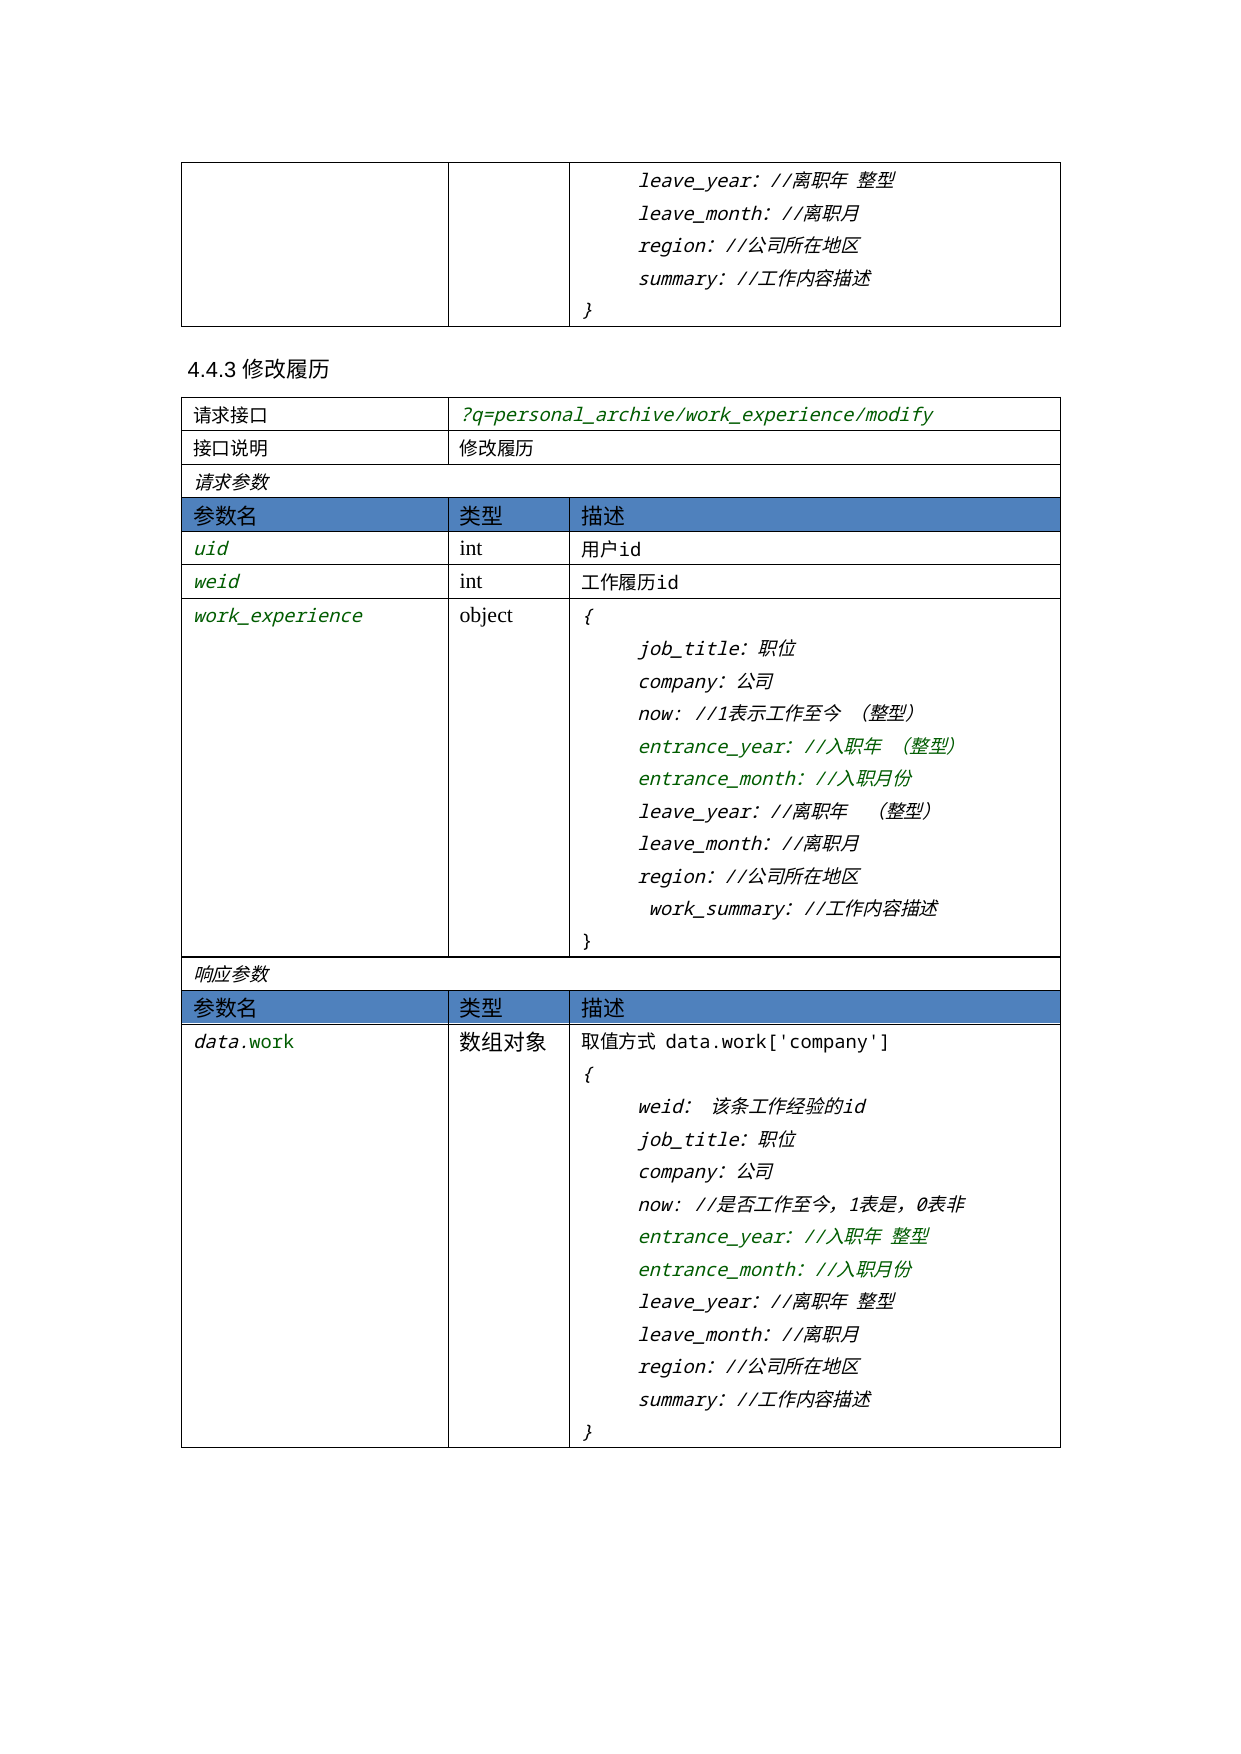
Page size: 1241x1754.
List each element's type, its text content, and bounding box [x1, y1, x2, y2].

table_cell 请求参数 [182, 465, 1060, 497]
table_cell 参数名 [182, 991, 448, 1023]
table_cell { job_title：职位 company：公司 now: //1表示工作至今 （整型） entrance_year：//入职年 （整型） entrance_month：//入职月份 leave_year：//离职年 （整型） leave_month：//离职月 region：//公司所在地区 work_summary：//工作内容描述 } [570, 599, 1060, 956]
table_cell 描述 [570, 498, 1060, 531]
table_cell leave_year：//离职年 整型 leave_month：//离职月 region：//公司所在地区 summary：//工作内容描述 } [570, 163, 1060, 326]
table_cell 响应参数 [182, 958, 1060, 990]
table_cell 类型 [449, 498, 569, 531]
table_cell data.work [182, 1025, 448, 1447]
table_cell int [449, 532, 569, 564]
table_cell 工作履历id [570, 565, 1060, 598]
table_cell weid [182, 565, 448, 598]
table_cell uid [182, 532, 448, 564]
table_cell int [449, 565, 569, 598]
table_cell 类型 [449, 991, 569, 1023]
table_cell [182, 163, 448, 326]
table_cell 修改履历 [449, 431, 1060, 464]
table_cell 接口说明 [182, 431, 448, 464]
text 4.4.3 修改履历 [187, 352, 1053, 384]
table_cell 用户id [570, 532, 1060, 564]
table_cell work_experience [182, 599, 448, 956]
table_cell [449, 163, 569, 326]
table_cell 数组对象 [449, 1025, 569, 1447]
table_cell 描述 [570, 991, 1060, 1023]
table_cell 取值方式 data.work['company'] { weid： 该条工作经验的id job_title：职位 company：公司 now: //是否工作至今，1表是，0表非 entrance_year：//入职年 整型 entrance_month：//入职月份 leave_year：//离职年 整型 leave_month：//离职月 region：//公司所在地区 summary：//工作内容描述 } [570, 1025, 1060, 1447]
table_cell object [449, 599, 569, 956]
table_header ?q=personal_archive/work_experience/modify [449, 398, 1060, 430]
table_cell 参数名 [182, 498, 448, 531]
table_header 请求接口 [182, 398, 448, 430]
